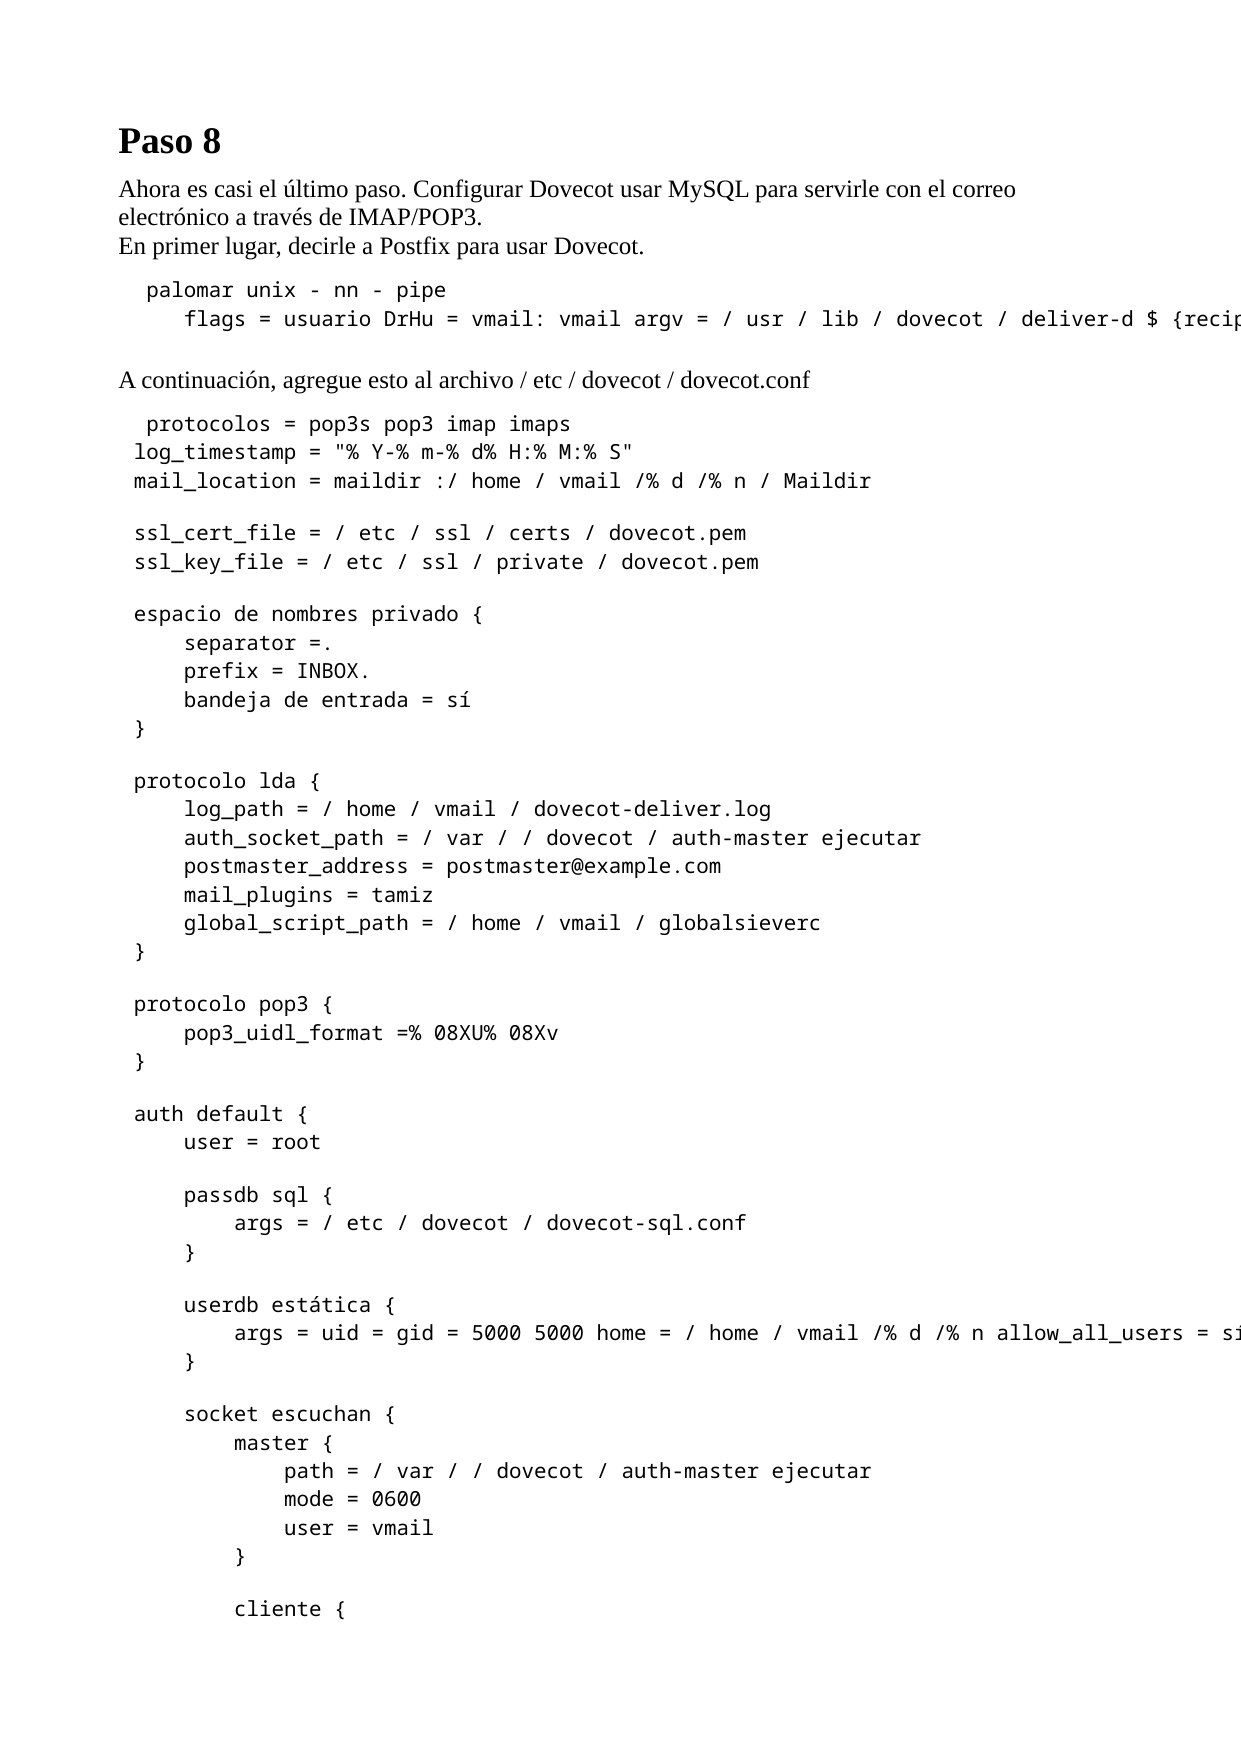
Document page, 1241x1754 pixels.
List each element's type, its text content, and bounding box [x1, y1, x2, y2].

text A continuación, agregue esto al archivo / etc / dovecot / dovecot.conf [118, 365, 1122, 393]
subtitle Paso 8 [118, 118, 1122, 161]
text Ahora es casi el último paso. Configurar Dovecot usar MySQL para servirle con el correo electrónico a través de IMAP/POP3. En primer lugar, decirle a Postfix para usar Dovecot. [118, 174, 1122, 260]
table_header protocolos = pop3s pop3 imap imaps log_timestamp = "% Y-% m-% d% H:% M:% S" mail_location = maildir :/ home / vmail /% d /% n / Maildir ssl_cert_file = / etc / ssl / certs / dovecot.pem ssl_key_file = / etc / ssl / private / dovecot.pem espacio de nombres privado { separator =. prefix = INBOX. bandeja de entrada = sí } protocolo lda { log_path = / home / vmail / dovecot-deliver.log auth_socket_path = / var / / dovecot / auth-master ejecutar postmaster_address = postmaster@example.com mail_plugins = tamiz global_script_path = / home / vmail / globalsieverc } protocolo pop3 { pop3_uidl_format =% 08XU% 08Xv } auth default { user = root passdb sql { args = / etc / dovecot / dovecot-sql.conf } userdb estática { args = uid = gid = 5000 5000 home = / home / vmail /% d /% n allow_all_users = sí } socket escuchan { master { path = / var / / dovecot / auth-master ejecutar mode = 0600 user = vmail } cliente { path = / var / spool / postfix / private / auth mode = 0660 user = sufijo grupo = sufijo } } } [118, 406, 1240, 1626]
table_header palomar unix - nn - pipe flags = usuario DrHu = vmail: vmail argv = / usr / lib / dovecot / deliver-d $ {recipient} [118, 273, 1240, 365]
